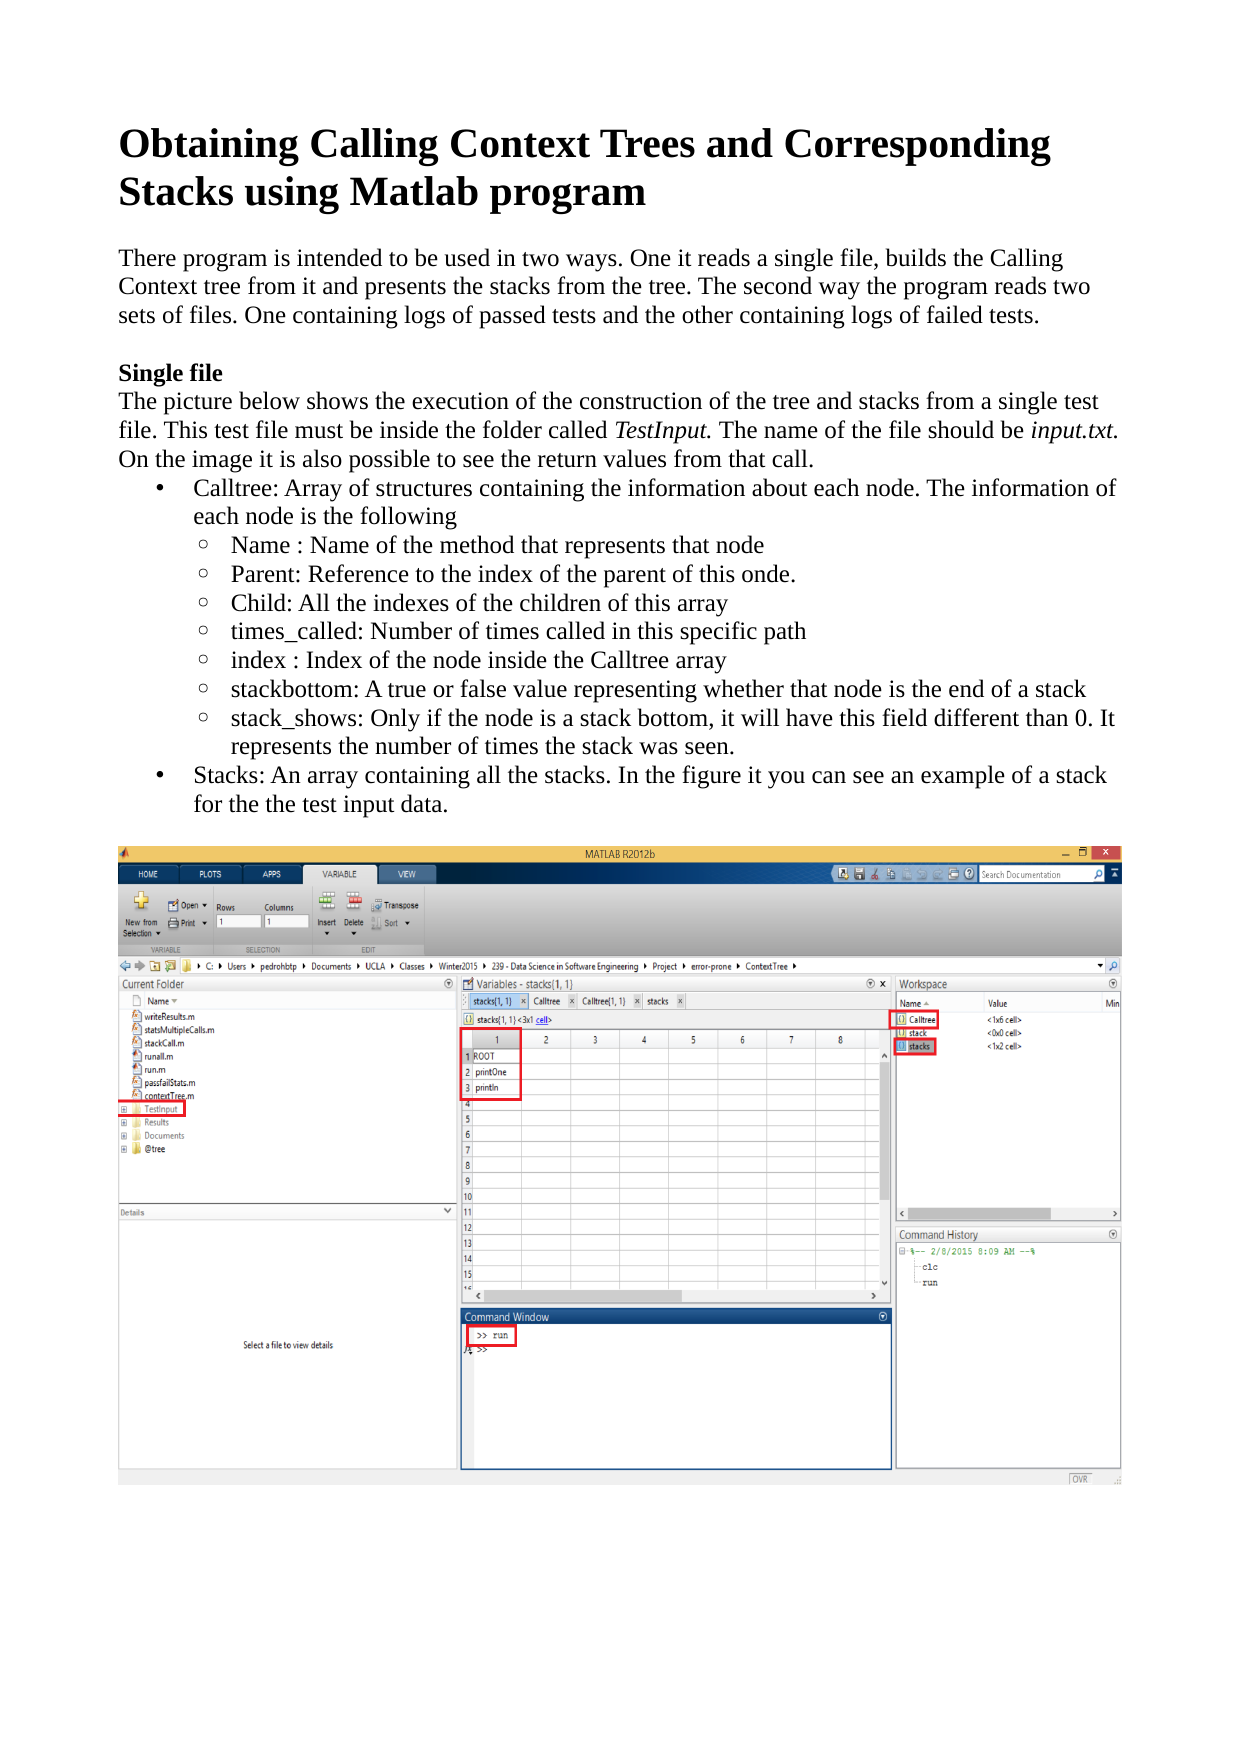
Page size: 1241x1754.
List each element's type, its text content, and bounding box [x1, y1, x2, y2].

text On the image it is also possible to see the return values from that call. [118, 444, 1122, 473]
list stackbottom: A true or false value representing whether that node is the end of a stack [193, 674, 1122, 703]
list Parent: Reference to the index of the parent of this onde. [193, 559, 1122, 588]
list times_called: Number of times called in this specific path [193, 616, 1122, 645]
list Child: All the indexes of the children of this array [193, 588, 1122, 616]
text The picture below shows the execution of the construction of the tree and stacks from a single test file. This test file must be inside the folder called TestInput. The name of the file should be input.txt. [118, 386, 1122, 444]
text Obtaining Calling Context Trees and Corresponding Stacks using Matlab program [118, 118, 1122, 214]
list stack_shows: Only if the node is a stack bottom, it will have this field different than 0. It represents the number of times the stack was seen. [193, 703, 1122, 760]
list index : Index of the node inside the Calltree array [193, 645, 1122, 674]
list Name : Name of the method that represents that node [193, 530, 1122, 559]
list Calltree: Array of structures containing the information about each node. The information of each node is the following [156, 473, 1122, 530]
list Stacks: An array containing all the stacks. In the figure it you can see an example of a stack for the the test input data. [156, 760, 1122, 818]
text Single file [118, 358, 1122, 386]
text There program is intended to be used in two ways. One it reads a single file, builds the Calling Context tree from it and presents the stacks from the tree. The second way the program reads two sets of files. One containing logs of passed tests and the other containing logs of failed tests. [118, 243, 1122, 329]
